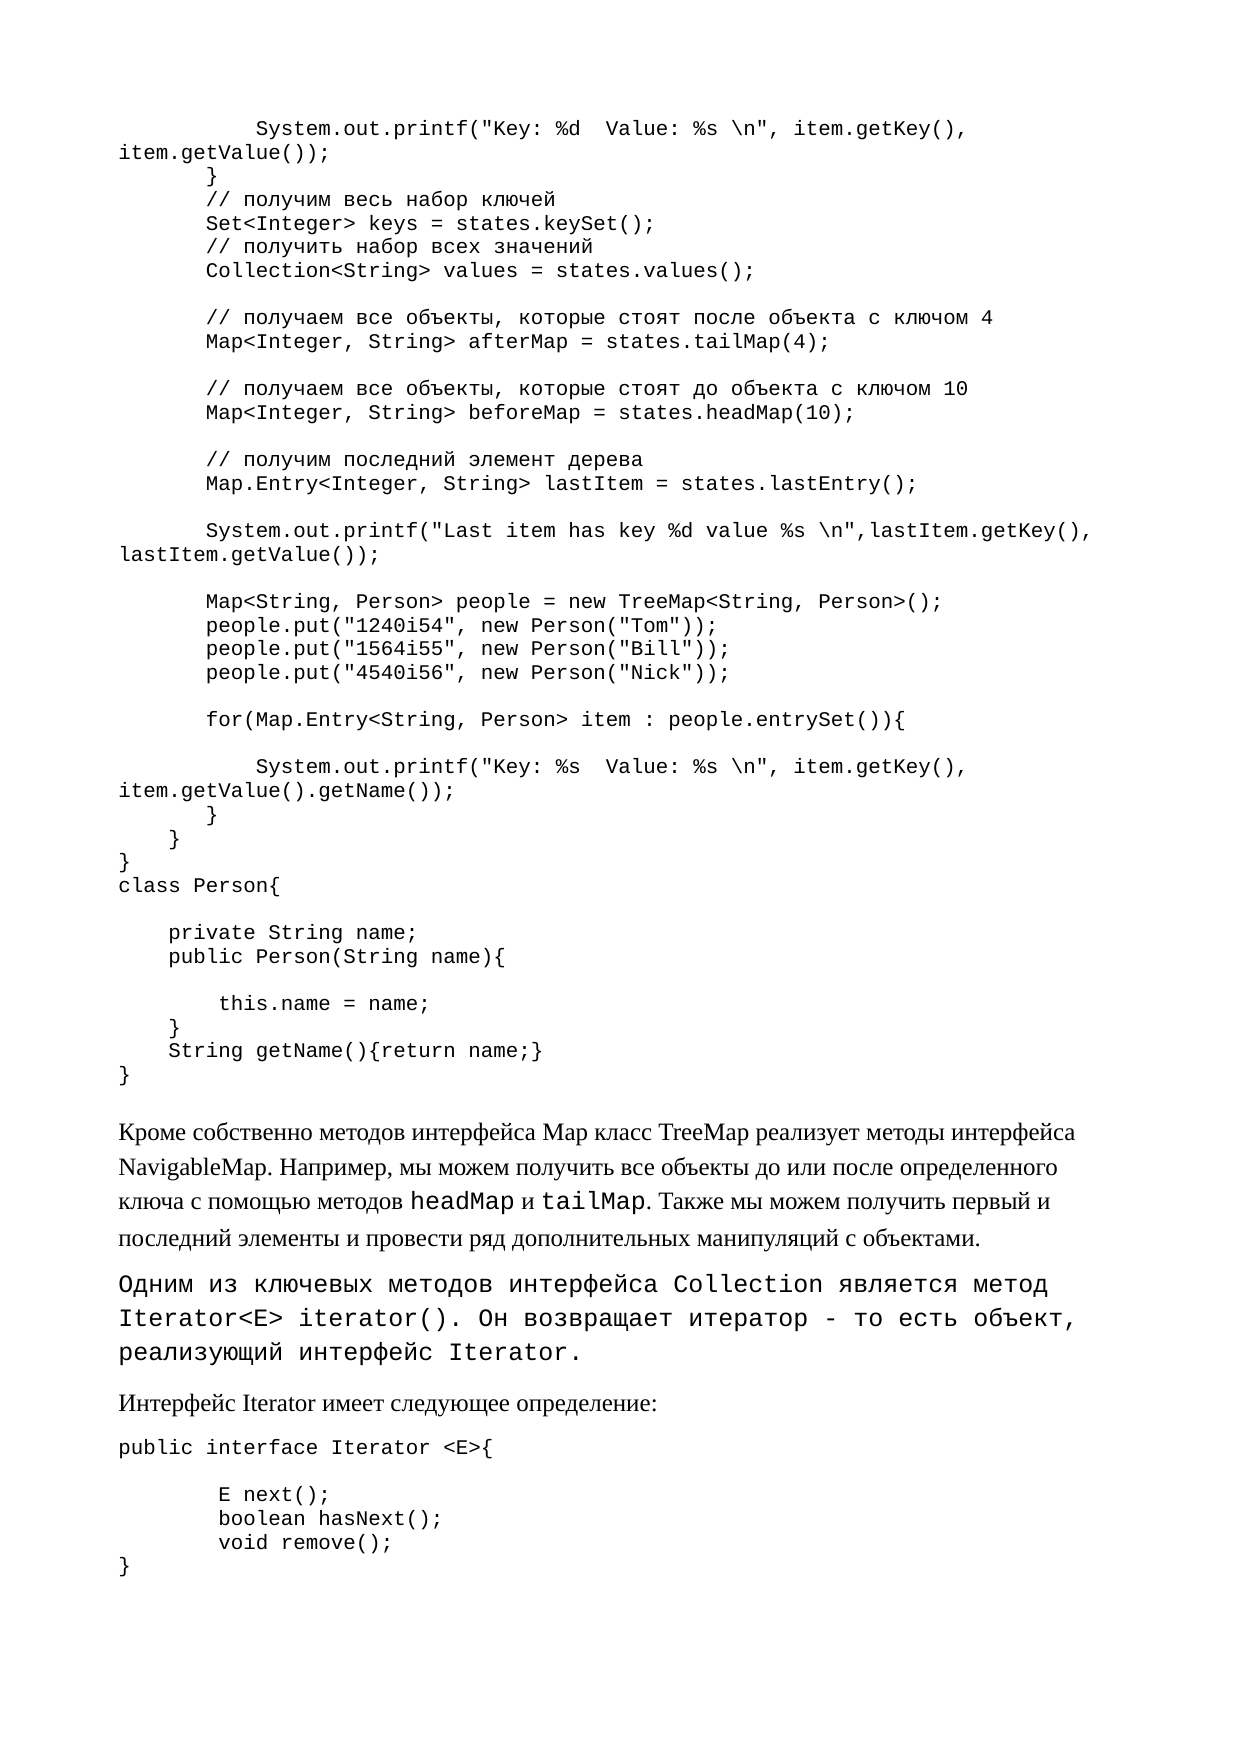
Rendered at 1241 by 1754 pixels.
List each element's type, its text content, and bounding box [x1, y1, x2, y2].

text Одним из ключевых методов интерфейса Collection является метод Iterator<E> iterator(). Он возвращает итератор - то есть объект, реализующий интерфейс Iterator. [118, 1272, 1122, 1368]
text people.put("4540i56", new Person("Nick")); [118, 662, 1122, 686]
text Map<String, Person> people = new TreeMap<String, Person>(); [118, 591, 1122, 615]
text Map<Integer, String> afterMap = states.tailMap(4); [118, 331, 1122, 354]
text System.out.printf("Last item has key %d value %s \n",lastItem.getKey(), lastItem.getValue()); [118, 520, 1122, 567]
text E next(); [118, 1484, 1122, 1508]
text } [118, 1555, 1122, 1579]
text } [118, 804, 1122, 827]
text people.put("1564i55", new Person("Bill")); [118, 638, 1122, 662]
text String getName(){return name;} [118, 1040, 1122, 1064]
text public Person(String name){ [118, 946, 1122, 969]
text } [118, 1064, 1122, 1088]
text // получим последний элемент дерева [118, 449, 1122, 473]
text } [118, 165, 1122, 189]
text } [118, 1017, 1122, 1040]
text // получаем все объекты, которые стоят до объекта с ключом 10 [118, 378, 1122, 402]
text this.name = name; [118, 993, 1122, 1017]
text class Person{ [118, 875, 1122, 898]
text private String name; [118, 922, 1122, 946]
text Map.Entry<Integer, String> lastItem = states.lastEntry(); [118, 473, 1122, 496]
text System.out.printf("Key: %s Value: %s \n", item.getKey(), item.getValue().getName()); [118, 757, 1122, 804]
text } [118, 851, 1122, 875]
text System.out.printf("Key: %d Value: %s \n", item.getKey(), item.getValue()); [118, 118, 1122, 165]
text Map<Integer, String> beforeMap = states.headMap(10); [118, 402, 1122, 426]
text // получим весь набор ключей [118, 189, 1122, 213]
text Кроме собственно методов интерфейса Map класс TreeMap реализует методы интерфейса NavigableMap. Например, мы можем получить все объекты до или после определенного ключа с помощью методов headMap и tailMap. Также мы можем получить первый и последний элементы и провести ряд дополнительных манипуляций с объектами. [118, 1117, 1122, 1251]
text // получить набор всех значений [118, 236, 1122, 260]
text public interface Iterator <E>{ [118, 1437, 1122, 1461]
text Set<Integer> keys = states.keySet(); [118, 213, 1122, 236]
text people.put("1240i54", new Person("Tom")); [118, 615, 1122, 638]
text void remove(); [118, 1532, 1122, 1555]
text Интерфейс Iterator имеет следующее определение: [118, 1388, 1122, 1417]
text } [118, 827, 1122, 851]
text for(Map.Entry<String, Person> item : people.entrySet()){ [118, 709, 1122, 733]
text // получаем все объекты, которые стоят после объекта с ключом 4 [118, 307, 1122, 331]
text Collection<String> values = states.values(); [118, 260, 1122, 284]
text boolean hasNext(); [118, 1508, 1122, 1532]
